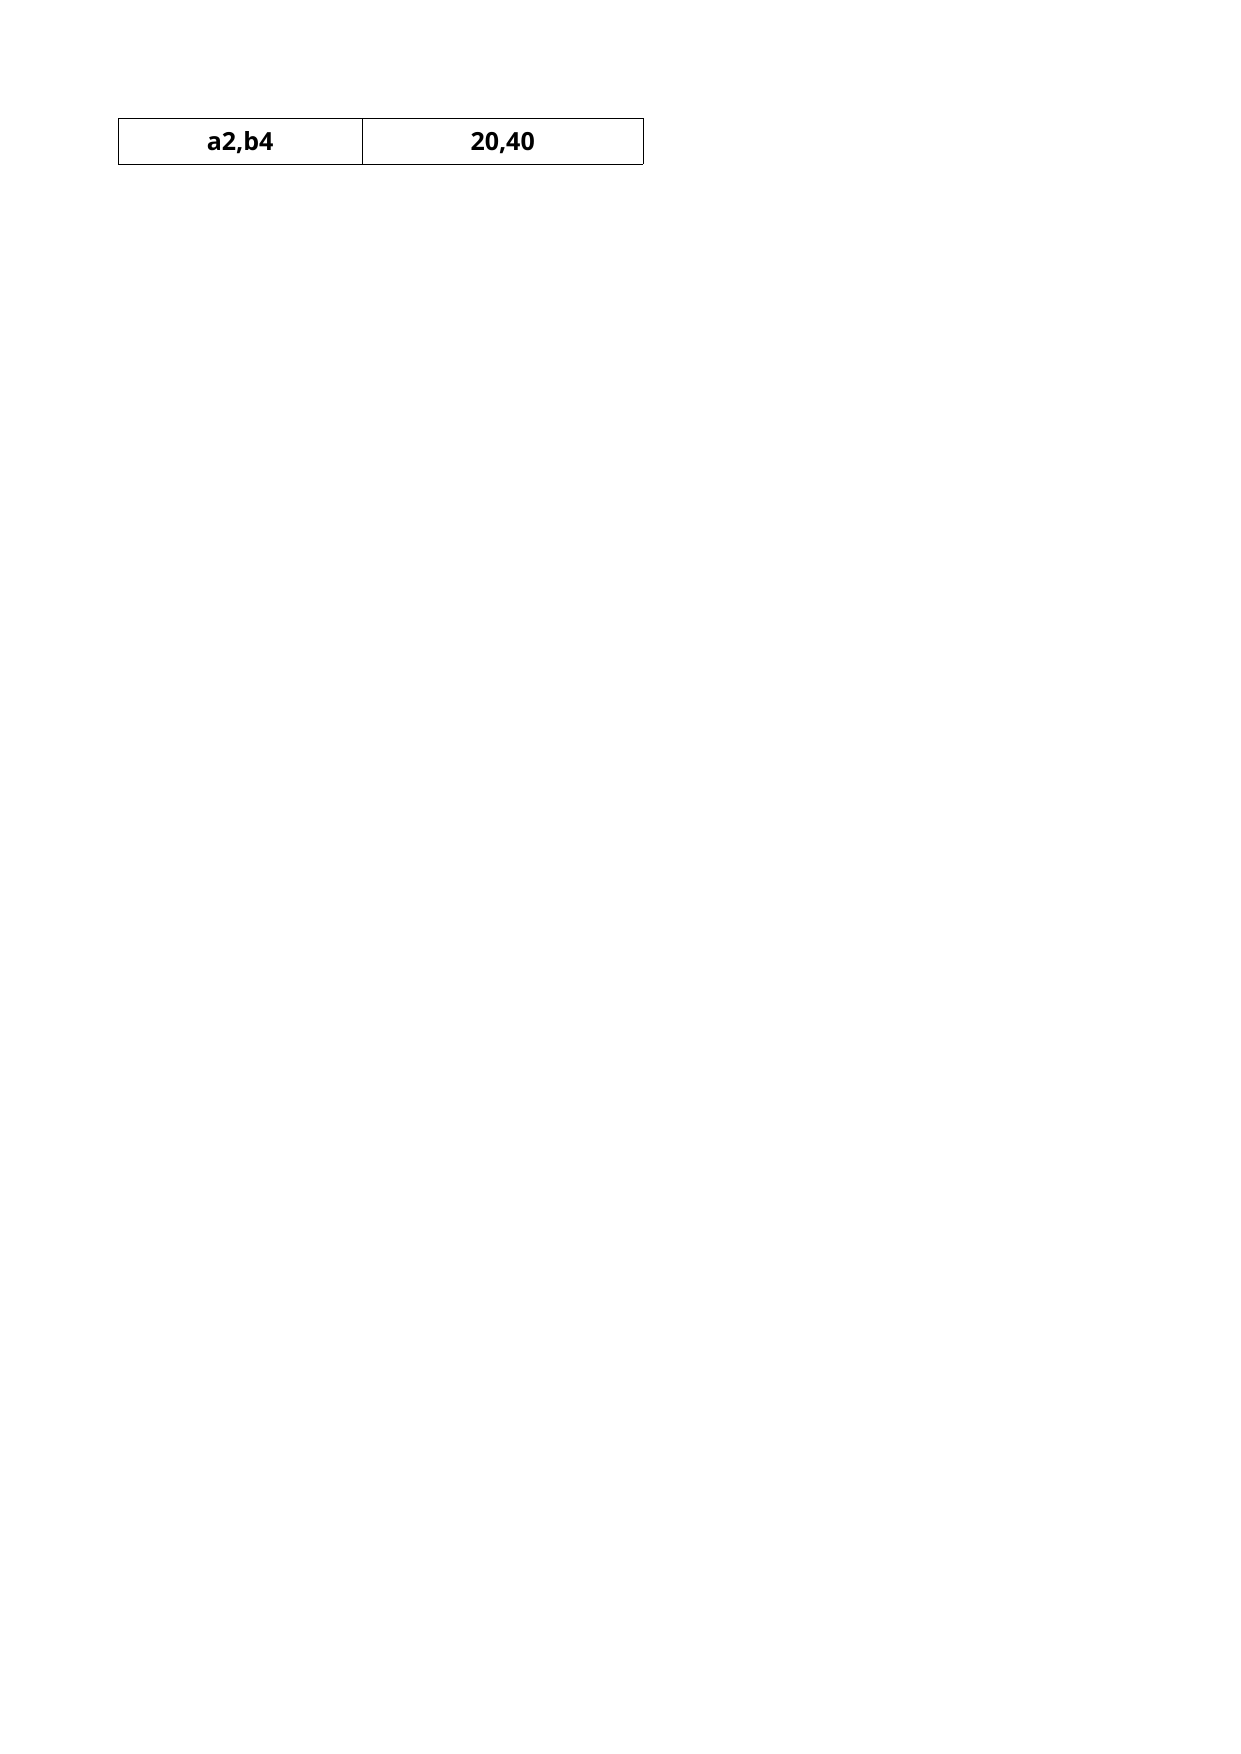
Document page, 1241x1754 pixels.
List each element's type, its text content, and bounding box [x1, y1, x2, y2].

table_cell a2,b4 [119, 119, 362, 164]
table_cell 20,40 [363, 119, 643, 164]
